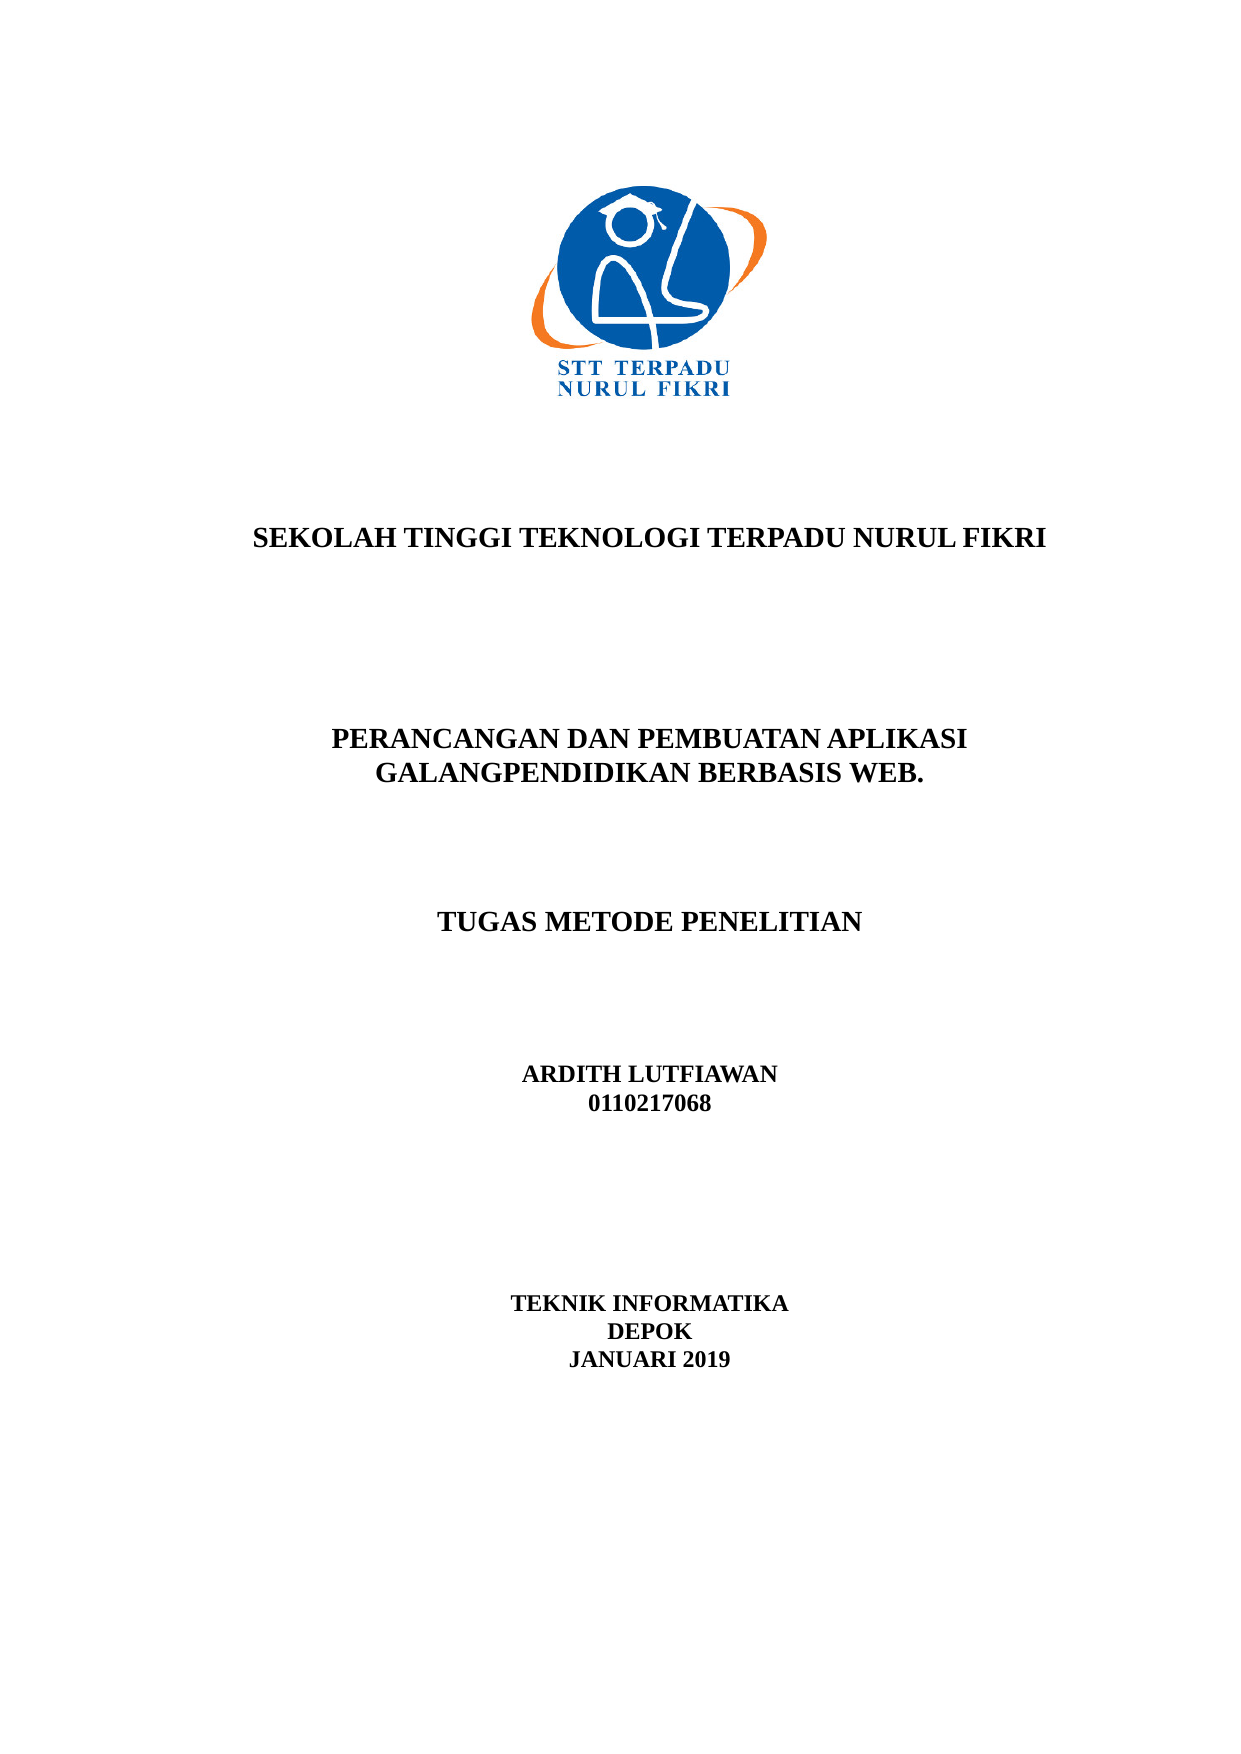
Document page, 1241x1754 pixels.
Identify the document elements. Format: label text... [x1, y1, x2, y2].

text DEPOK [236, 1317, 1063, 1344]
text PERANCANGAN DAN PEMBUATAN APLIKASI GALANGPENDIDIKAN BERBASIS WEB. [236, 722, 1063, 789]
text TEKNIK INFORMATIKA [236, 1289, 1063, 1317]
text JANUARI 2019 [236, 1344, 1063, 1372]
text ARDITH LUTFIAWAN [236, 1059, 1063, 1088]
picture [529, 177, 769, 404]
text 0110217068 [236, 1088, 1063, 1117]
text TUGAS METODE PENELITIAN [236, 904, 1063, 937]
text SEKOLAH TINGGI TEKNOLOGI TERPADU NURUL FIKRI [236, 520, 1063, 554]
